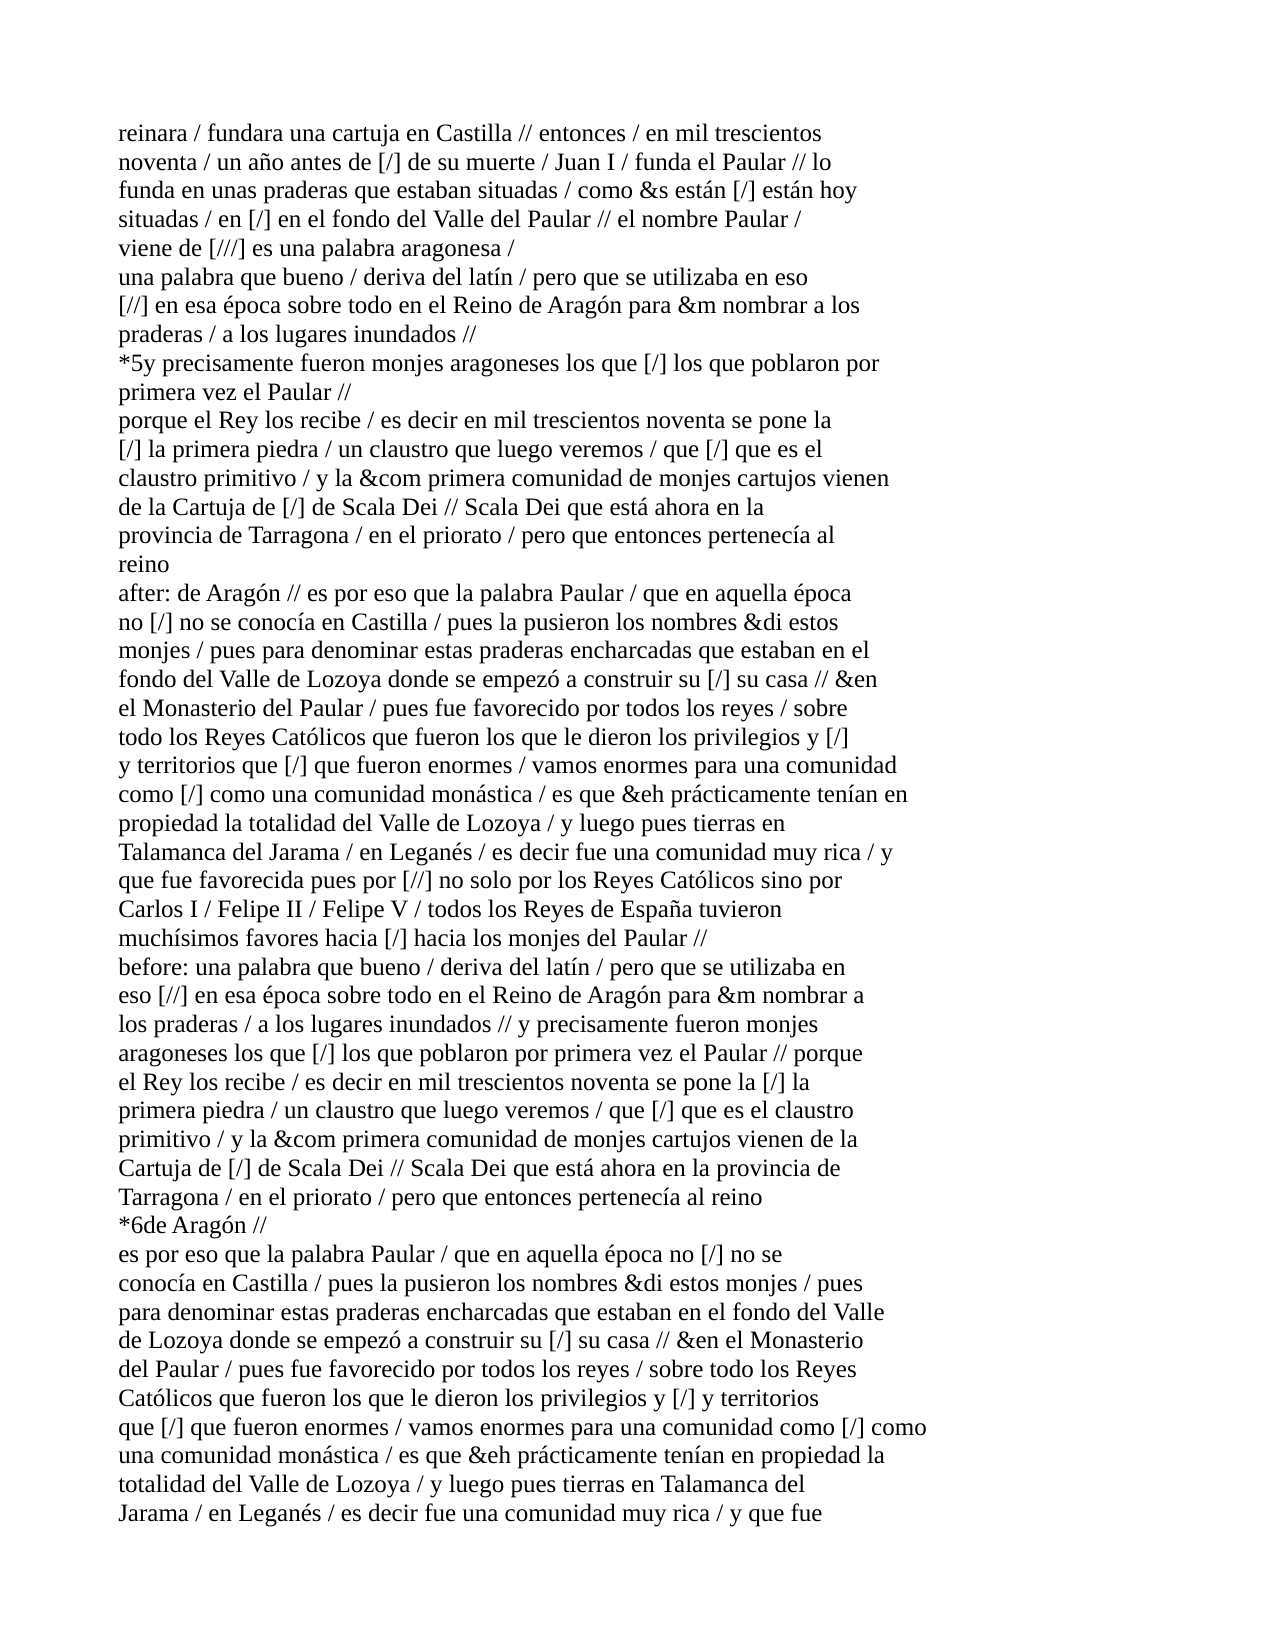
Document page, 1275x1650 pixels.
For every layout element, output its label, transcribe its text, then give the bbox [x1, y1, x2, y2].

text de la Cartuja de [/] de Scala Dei // Scala Dei que está ahora en la [118, 492, 1157, 521]
text no [/] no se conocía en Castilla / pues la pusieron los nombres &di estos [118, 607, 1157, 636]
text praderas / a los lugares inundados // [118, 319, 1157, 348]
text situadas / en [/] en el fondo del Valle del Paular // el nombre Paular / [118, 204, 1157, 233]
text aragoneses los que [/] los que poblaron por primera vez el Paular // porque [118, 1038, 1157, 1067]
text Cartuja de [/] de Scala Dei // Scala Dei que está ahora en la provincia de [118, 1153, 1157, 1182]
text una comunidad monástica / es que &eh prácticamente tenían en propiedad la [118, 1441, 1157, 1469]
text totalidad del Valle de Lozoya / y luego pues tierras en Talamanca del [118, 1469, 1157, 1498]
text primera piedra / un claustro que luego veremos / que [/] que es el claustro [118, 1096, 1157, 1124]
text primitivo / y la &com primera comunidad de monjes cartujos vienen de la [118, 1124, 1157, 1153]
text reino [118, 549, 1157, 578]
text after: de Aragón // es por eso que la palabra Paular / que en aquella época [118, 578, 1157, 607]
text reinara / fundara una cartuja en Castilla // entonces / en mil trescientos [118, 118, 1157, 147]
text Tarragona / en el priorato / pero que entonces pertenecía al reino [118, 1182, 1157, 1211]
text before: una palabra que bueno / deriva del latín / pero que se utilizaba en [118, 952, 1157, 981]
text fondo del Valle de Lozoya donde se empezó a construir su [/] su casa // &en [118, 664, 1157, 693]
text eso [//] en esa época sobre todo en el Reino de Aragón para &m nombrar a [118, 981, 1157, 1009]
text los praderas / a los lugares inundados // y precisamente fueron monjes [118, 1009, 1157, 1038]
text Católicos que fueron los que le dieron los privilegios y [/] y territorios [118, 1383, 1157, 1412]
text porque el Rey los recibe / es decir en mil trescientos noventa se pone la [118, 406, 1157, 434]
text funda en unas praderas que estaban situadas / como &s están [/] están hoy [118, 176, 1157, 204]
text que fue favorecida pues por [//] no solo por los Reyes Católicos sino por [118, 866, 1157, 894]
text para denominar estas praderas encharcadas que estaban en el fondo del Valle [118, 1297, 1157, 1326]
text *6de Aragón // [118, 1211, 1157, 1239]
text y territorios que [/] que fueron enormes / vamos enormes para una comunidad [118, 751, 1157, 779]
text el Monasterio del Paular / pues fue favorecido por todos los reyes / sobre [118, 693, 1157, 722]
text viene de [///] es una palabra aragonesa / [118, 233, 1157, 262]
text como [/] como una comunidad monástica / es que &eh prácticamente tenían en [118, 779, 1157, 808]
text propiedad la totalidad del Valle de Lozoya / y luego pues tierras en [118, 808, 1157, 837]
text que [/] que fueron enormes / vamos enormes para una comunidad como [/] como [118, 1412, 1157, 1441]
text todo los Reyes Católicos que fueron los que le dieron los privilegios y [/] [118, 722, 1157, 751]
text Jarama / en Leganés / es decir fue una comunidad muy rica / y que fue [118, 1498, 1157, 1527]
text [//] en esa época sobre todo en el Reino de Aragón para &m nombrar a los [118, 291, 1157, 319]
text [/] la primera piedra / un claustro que luego veremos / que [/] que es el [118, 434, 1157, 463]
text primera vez el Paular // [118, 377, 1157, 406]
text del Paular / pues fue favorecido por todos los reyes / sobre todo los Reyes [118, 1354, 1157, 1383]
text claustro primitivo / y la &com primera comunidad de monjes cartujos vienen [118, 463, 1157, 492]
text de Lozoya donde se empezó a construir su [/] su casa // &en el Monasterio [118, 1326, 1157, 1354]
text una palabra que bueno / deriva del latín / pero que se utilizaba en eso [118, 262, 1157, 291]
text Carlos I / Felipe II / Felipe V / todos los Reyes de España tuvieron [118, 894, 1157, 923]
text noventa / un año antes de [/] de su muerte / Juan I / funda el Paular // lo [118, 147, 1157, 176]
text muchísimos favores hacia [/] hacia los monjes del Paular // [118, 923, 1157, 952]
text provincia de Tarragona / en el priorato / pero que entonces pertenecía al [118, 521, 1157, 549]
text monjes / pues para denominar estas praderas encharcadas que estaban en el [118, 636, 1157, 664]
text es por eso que la palabra Paular / que en aquella época no [/] no se [118, 1239, 1157, 1268]
text *5y precisamente fueron monjes aragoneses los que [/] los que poblaron por [118, 348, 1157, 377]
text conocía en Castilla / pues la pusieron los nombres &di estos monjes / pues [118, 1268, 1157, 1297]
text Talamanca del Jarama / en Leganés / es decir fue una comunidad muy rica / y [118, 837, 1157, 866]
text el Rey los recibe / es decir en mil trescientos noventa se pone la [/] la [118, 1067, 1157, 1096]
